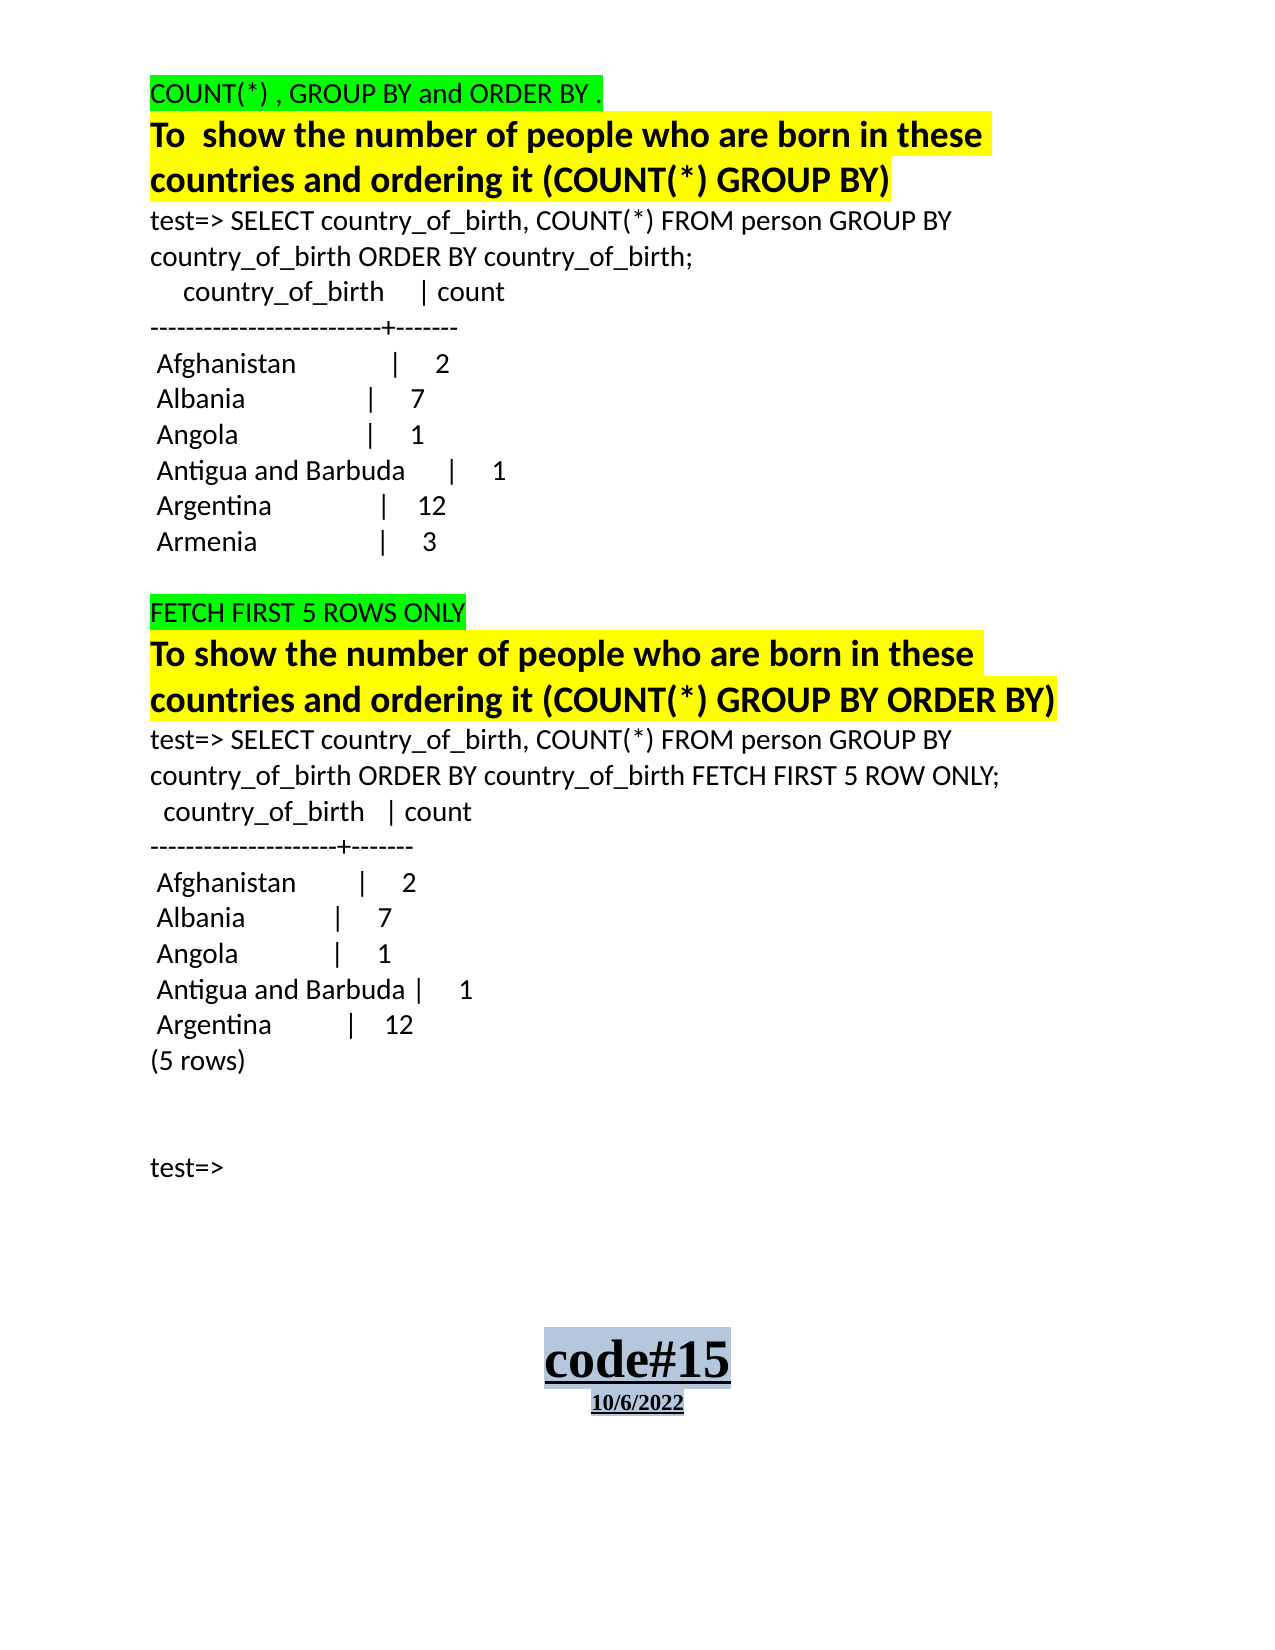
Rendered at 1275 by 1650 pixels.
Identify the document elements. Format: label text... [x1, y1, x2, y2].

text Afghanistan | 2 [150, 345, 1125, 380]
text To show the number of people who are born in these countries and ordering it (COUNT(*) GROUP BY ORDER BY) [150, 630, 1125, 721]
text country_of_birth | count [150, 273, 1125, 309]
text FETCH FIRST 5 ROWS ONLY [150, 594, 1125, 630]
text --------------------------+------- [150, 309, 1125, 345]
text Antigua and Barbuda | 1 [150, 452, 1125, 487]
text code#15 [150, 1327, 1125, 1389]
text Armenia | 3 [150, 523, 1125, 558]
text Angola | 1 [150, 935, 1125, 971]
text Afghanistan | 2 [150, 864, 1125, 899]
text ---------------------+------- [150, 828, 1125, 864]
text Albania | 7 [150, 899, 1125, 935]
text test=> SELECT country_of_birth, COUNT(*) FROM person GROUP BY country_of_birth ORDER BY country_of_birth; [150, 202, 1125, 273]
text Albania | 7 [150, 380, 1125, 416]
text Argentina | 12 [150, 487, 1125, 523]
text To show the number of people who are born in these countries and ordering it (COUNT(*) GROUP BY) [150, 111, 1125, 202]
text COUNT(*) , GROUP BY and ORDER BY . [150, 75, 1125, 111]
text Antigua and Barbuda | 1 [150, 971, 1125, 1006]
text test=> SELECT country_of_birth, COUNT(*) FROM person GROUP BY country_of_birth ORDER BY country_of_birth FETCH FIRST 5 ROW ONLY; [150, 721, 1125, 793]
text (5 rows) [150, 1042, 1125, 1078]
text 10/6/2022 [150, 1389, 1125, 1416]
text Angola | 1 [150, 416, 1125, 452]
text Argentina | 12 [150, 1006, 1125, 1042]
text test=> [150, 1149, 1125, 1184]
text country_of_birth | count [150, 793, 1125, 828]
